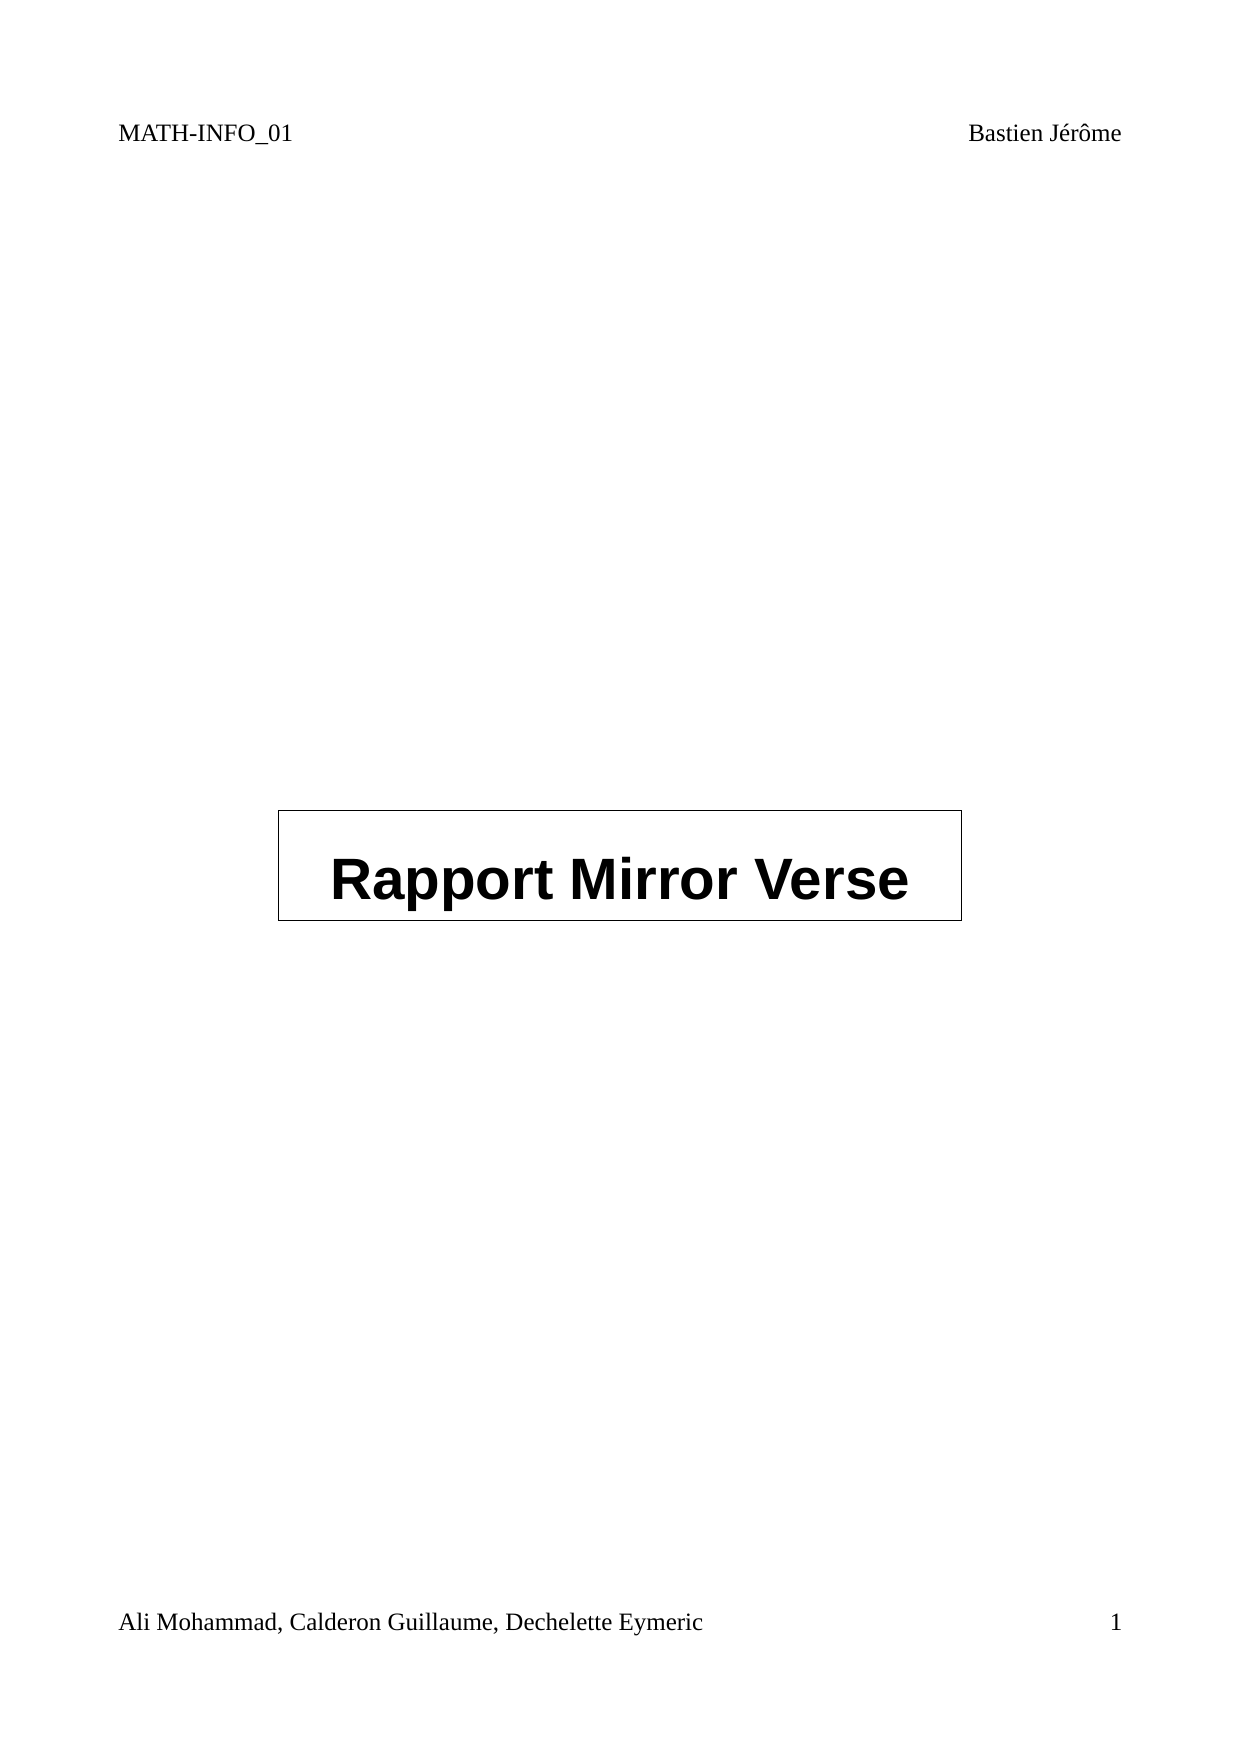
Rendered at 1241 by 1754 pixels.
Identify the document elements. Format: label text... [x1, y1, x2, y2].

title Rapport Mirror Verse [287, 844, 953, 911]
